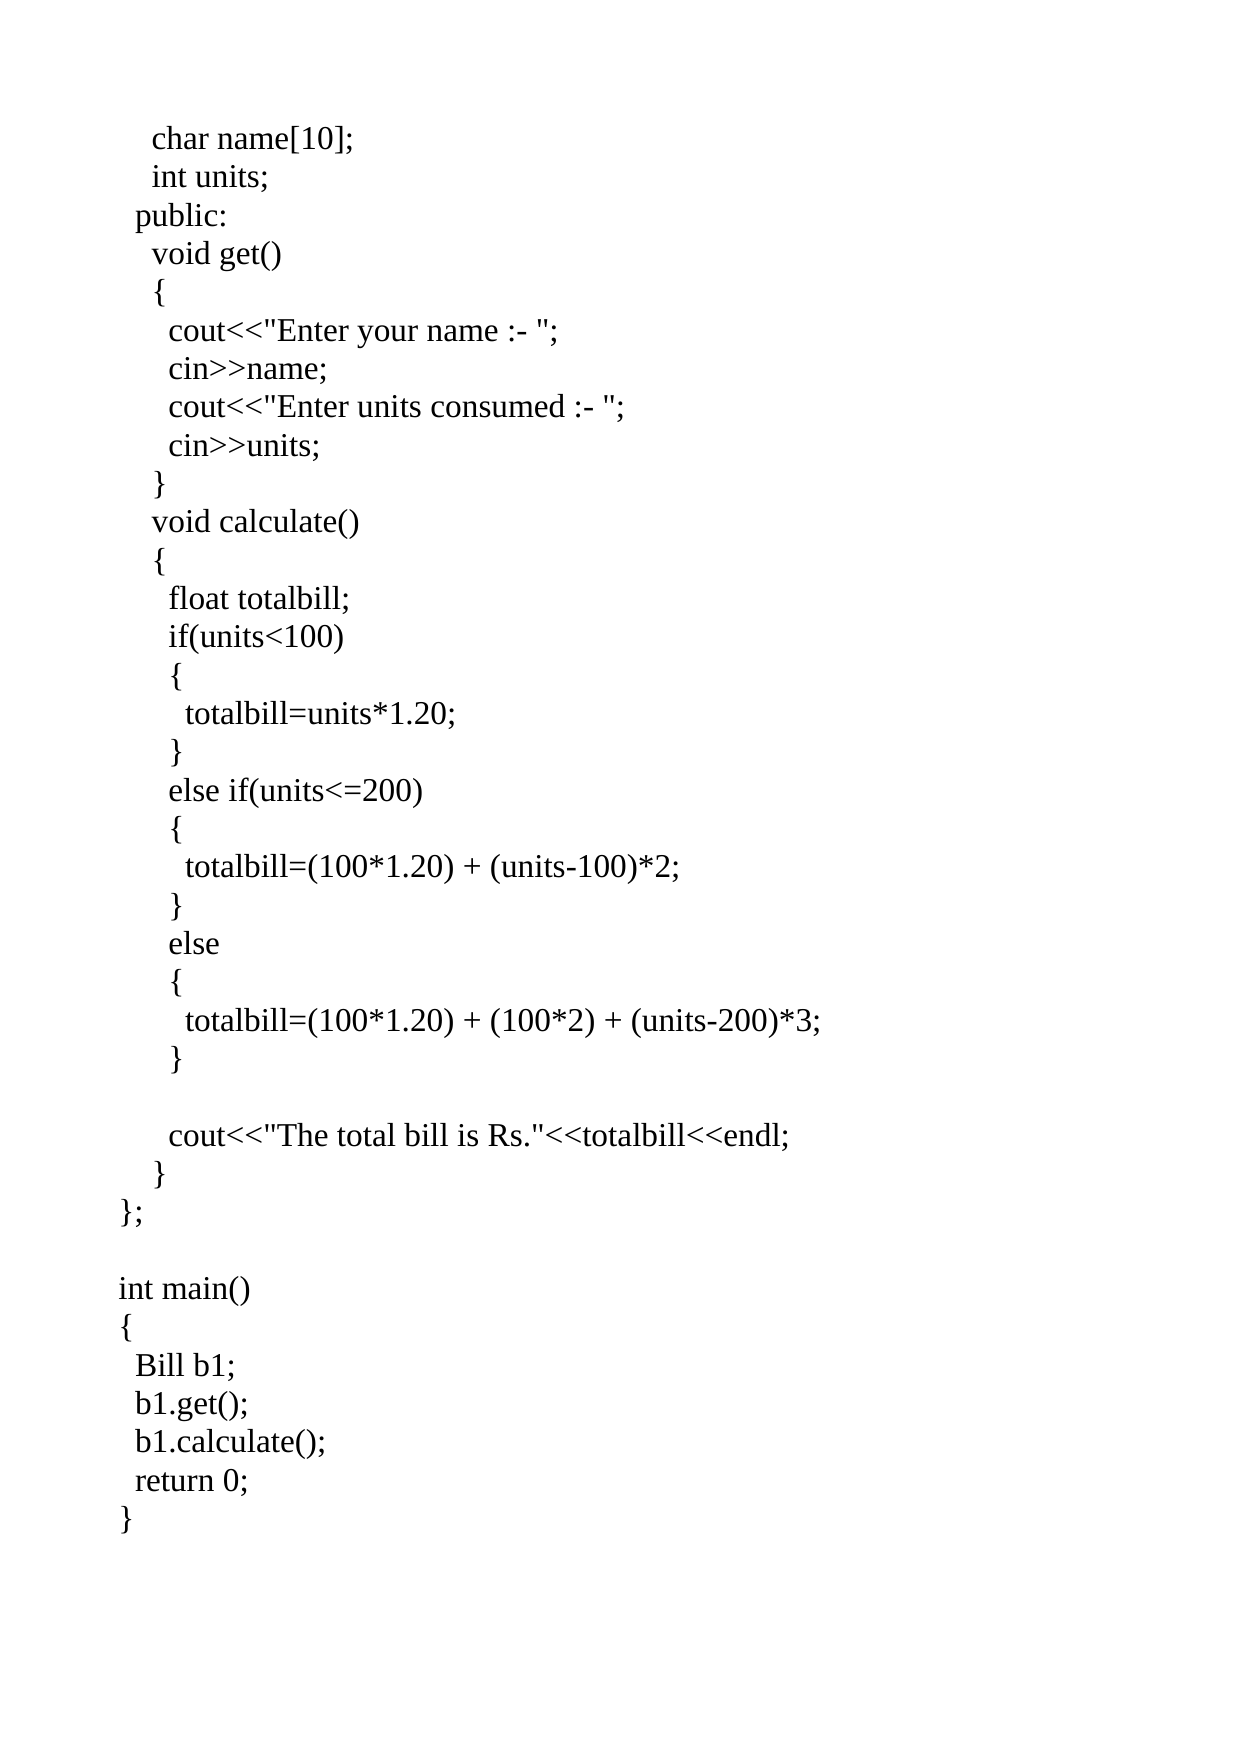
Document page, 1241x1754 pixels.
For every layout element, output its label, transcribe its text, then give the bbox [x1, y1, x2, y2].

text } [118, 731, 1122, 770]
text { [118, 1306, 1122, 1345]
text cin>>name; [118, 348, 1122, 386]
text char name[10]; [118, 118, 1122, 156]
text return 0; [118, 1460, 1122, 1498]
text totalbill=(100*1.20) + (units-100)*2; [118, 846, 1122, 885]
text if(units<100) [118, 616, 1122, 655]
text b1.get(); [118, 1383, 1122, 1421]
text cin>>units; [118, 425, 1122, 463]
text float totalbill; [118, 578, 1122, 616]
text Bill b1; [118, 1345, 1122, 1383]
text { [118, 808, 1122, 846]
text totalbill=units*1.20; [118, 693, 1122, 731]
text totalbill=(100*1.20) + (100*2) + (units-200)*3; [118, 1000, 1122, 1038]
text { [118, 540, 1122, 578]
text void calculate() [118, 501, 1122, 540]
text } [118, 885, 1122, 923]
text public: [118, 195, 1122, 233]
text } [118, 1038, 1122, 1076]
text cout<<"Enter units consumed :- "; [118, 386, 1122, 425]
text int units; [118, 156, 1122, 195]
text void get() [118, 233, 1122, 271]
text } [118, 463, 1122, 501]
text { [118, 271, 1122, 310]
text } [118, 1498, 1122, 1536]
text b1.calculate(); [118, 1421, 1122, 1460]
text cout<<"The total bill is Rs."<<totalbill<<endl; [118, 1115, 1122, 1153]
text } [118, 1153, 1122, 1191]
text { [118, 655, 1122, 693]
text else [118, 923, 1122, 961]
text else if(units<=200) [118, 770, 1122, 808]
text int main() [118, 1268, 1122, 1306]
text }; [118, 1191, 1122, 1230]
text cout<<"Enter your name :- "; [118, 310, 1122, 348]
text { [118, 961, 1122, 1000]
